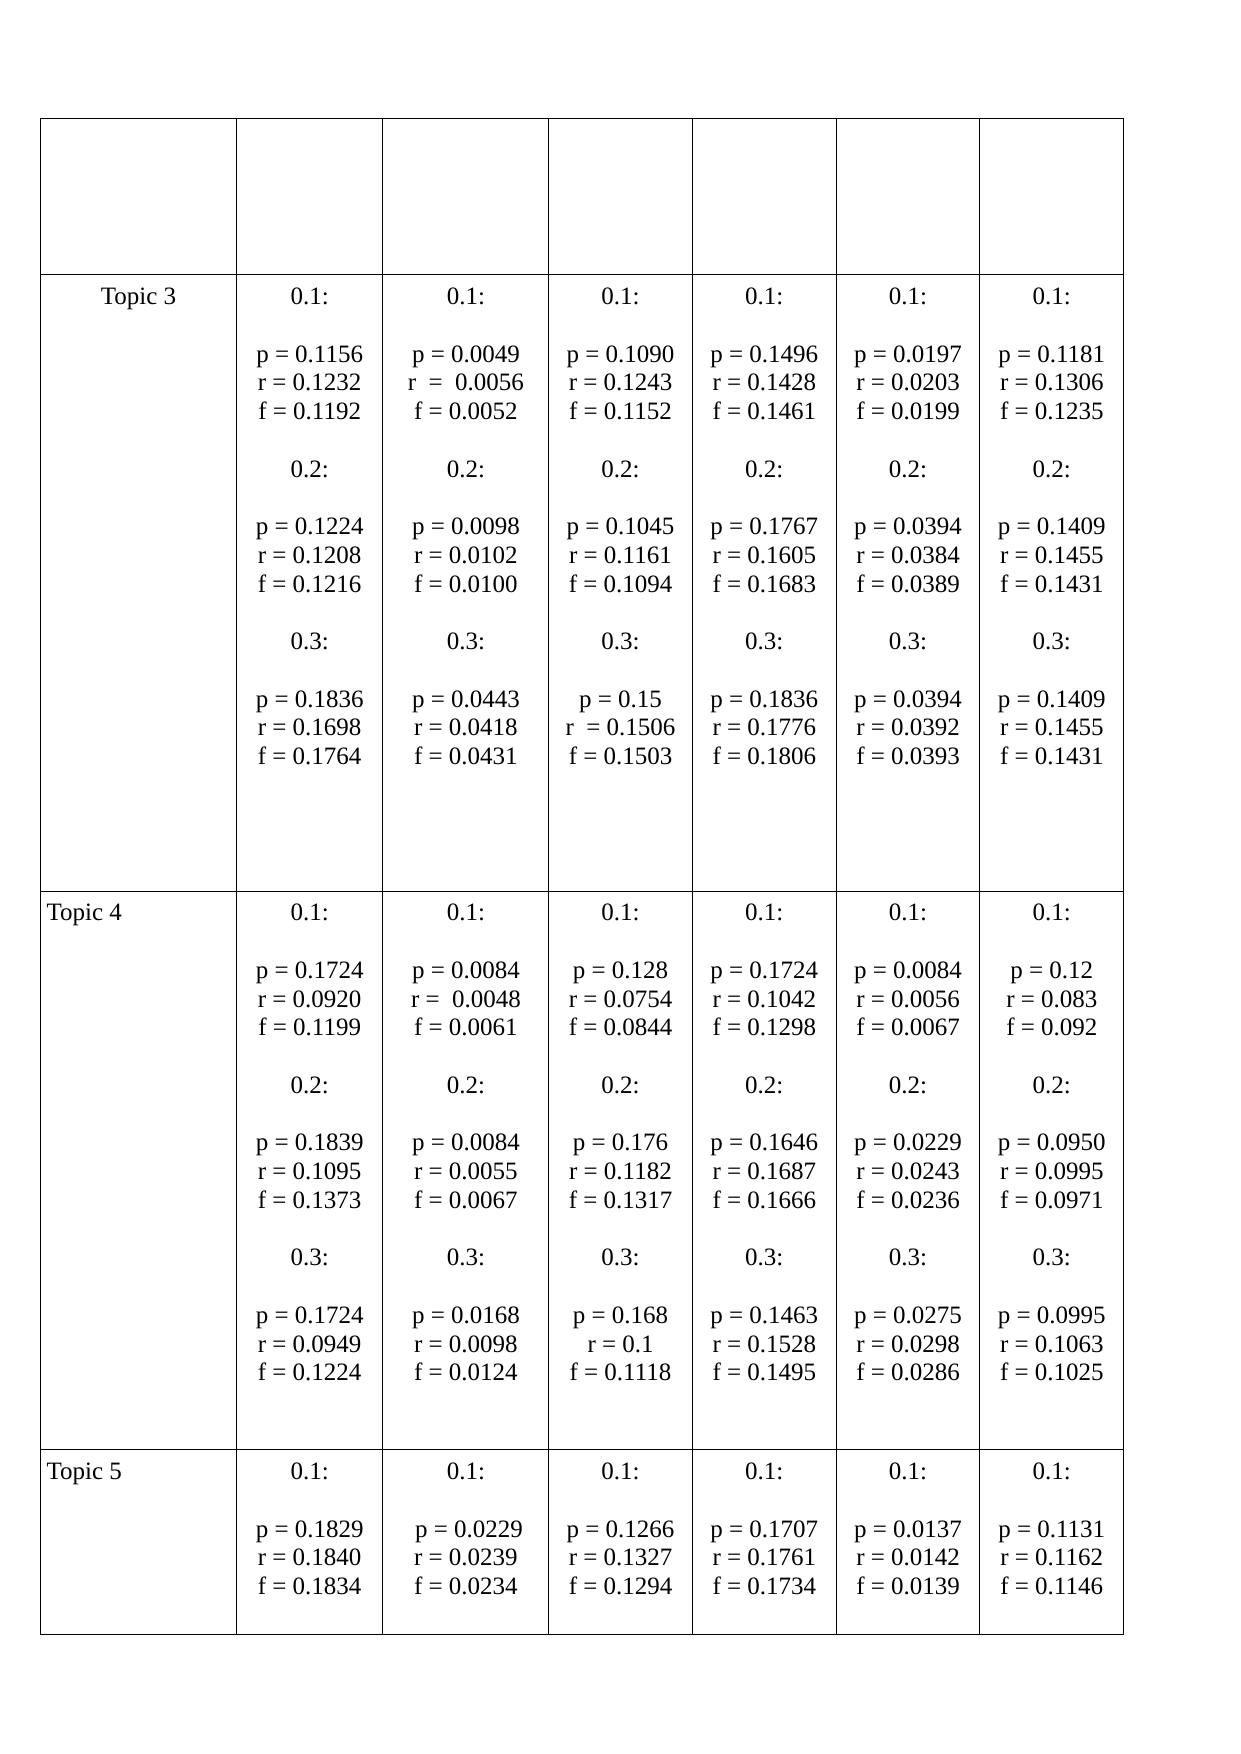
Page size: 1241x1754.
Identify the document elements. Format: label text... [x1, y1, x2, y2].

table_cell Topic 3 [41, 275, 236, 891]
table_cell 0.1: p = 0.0137 r = 0.0142 f = 0.0139 [837, 1450, 979, 1634]
table_cell [549, 119, 692, 274]
table_cell 0.1: p = 0.1266 r = 0.1327 f = 0.1294 [549, 1450, 692, 1634]
table_cell 0.1: p = 0.12 r = 0.083 f = 0.092 0.2: p = 0.0950 r = 0.0995 f = 0.0971 0.3: p = 0.0995 r = 0.1063 f = 0.1025 [980, 892, 1123, 1449]
table_cell 0.1: p = 0.1724 r = 0.1042 f = 0.1298 0.2: p = 0.1646 r = 0.1687 f = 0.1666 0.3: p = 0.1463 r = 0.1528 f = 0.1495 [693, 892, 836, 1449]
table_cell [41, 119, 236, 274]
table_cell 0.1: p = 0.0084 r = 0.0048 f = 0.0061 0.2: p = 0.0084 r = 0.0055 f = 0.0067 0.3: p = 0.0168 r = 0.0098 f = 0.0124 [383, 892, 548, 1449]
table_cell [383, 119, 548, 274]
table_cell [980, 119, 1123, 274]
table_cell 0.1: p = 0.1131 r = 0.1162 f = 0.1146 [980, 1450, 1123, 1634]
table_cell [693, 119, 836, 274]
table_cell 0.1: p = 0.0084 r = 0.0056 f = 0.0067 0.2: p = 0.0229 r = 0.0243 f = 0.0236 0.3: p = 0.0275 r = 0.0298 f = 0.0286 [837, 892, 979, 1449]
table_cell 0.1: p = 0.1707 r = 0.1761 f = 0.1734 [693, 1450, 836, 1634]
table_cell Topic 4 [41, 892, 236, 1449]
table_cell 0.1: p = 0.0049 r = 0.0056 f = 0.0052 0.2: p = 0.0098 r = 0.0102 f = 0.0100 0.3: p = 0.0443 r = 0.0418 f = 0.0431 [383, 275, 548, 891]
table_cell 0.1: p = 0.1829 r = 0.1840 f = 0.1834 [237, 1450, 382, 1634]
table_cell 0.1: p = 0.128 r = 0.0754 f = 0.0844 0.2: p = 0.176 r = 0.1182 f = 0.1317 0.3: p = 0.168 r = 0.1 f = 0.1118 [549, 892, 692, 1449]
table_cell 0.1: p = 0.0229 r = 0.0239 f = 0.0234 [383, 1450, 548, 1634]
table_cell 0.1: p = 0.1181 r = 0.1306 f = 0.1235 0.2: p = 0.1409 r = 0.1455 f = 0.1431 0.3: p = 0.1409 r = 0.1455 f = 0.1431 [980, 275, 1123, 891]
table_cell 0.1: p = 0.1090 r = 0.1243 f = 0.1152 0.2: p = 0.1045 r = 0.1161 f = 0.1094 0.3: p = 0.15 r = 0.1506 f = 0.1503 [549, 275, 692, 891]
table_cell 0.1: p = 0.1724 r = 0.0920 f = 0.1199 0.2: p = 0.1839 r = 0.1095 f = 0.1373 0.3: p = 0.1724 r = 0.0949 f = 0.1224 [237, 892, 382, 1449]
table_cell [237, 119, 382, 274]
table_cell 0.1: p = 0.1496 r = 0.1428 f = 0.1461 0.2: p = 0.1767 r = 0.1605 f = 0.1683 0.3: p = 0.1836 r = 0.1776 f = 0.1806 [693, 275, 836, 891]
table_cell 0.1: p = 0.1156 r = 0.1232 f = 0.1192 0.2: p = 0.1224 r = 0.1208 f = 0.1216 0.3: p = 0.1836 r = 0.1698 f = 0.1764 [237, 275, 382, 891]
table_cell 0.1: p = 0.0197 r = 0.0203 f = 0.0199 0.2: p = 0.0394 r = 0.0384 f = 0.0389 0.3: p = 0.0394 r = 0.0392 f = 0.0393 [837, 275, 979, 891]
table_cell Topic 5 [41, 1450, 236, 1634]
table_cell [837, 119, 979, 274]
